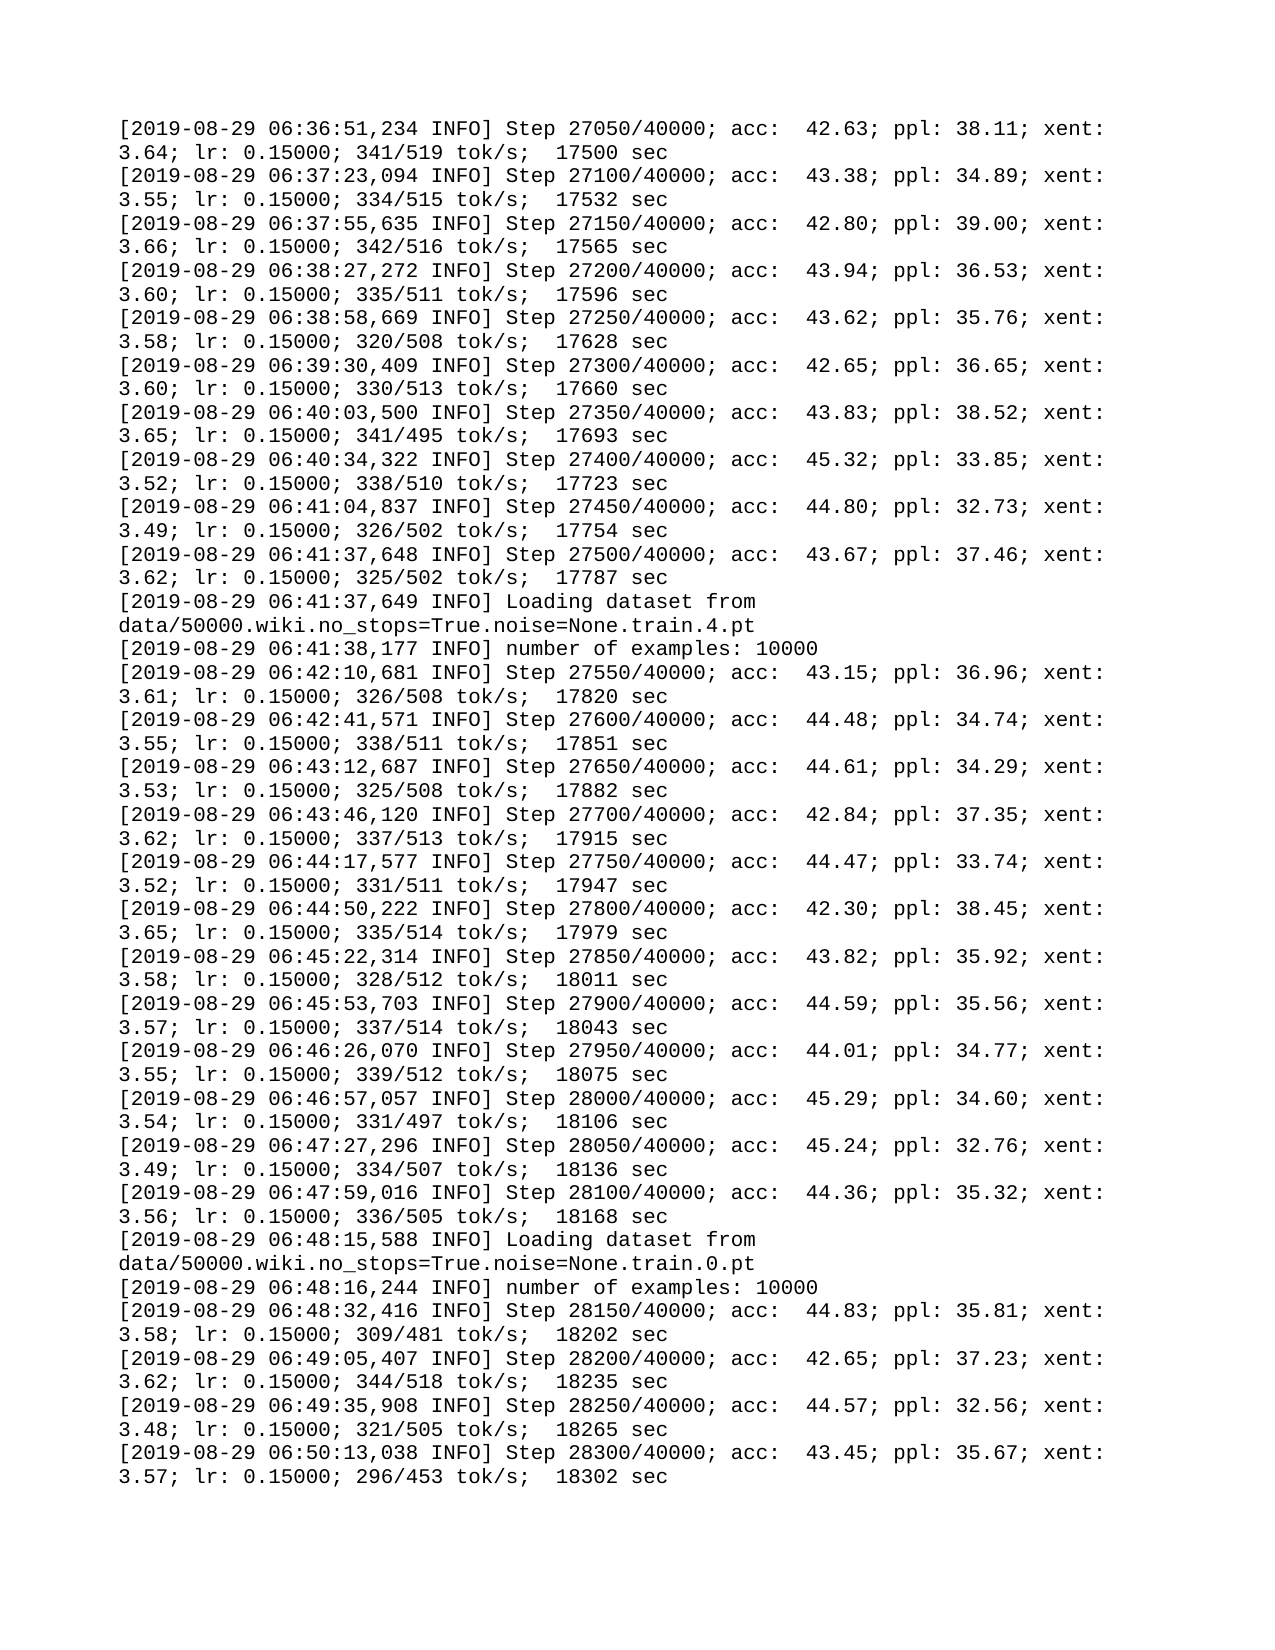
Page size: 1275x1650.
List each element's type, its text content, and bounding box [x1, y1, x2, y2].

text [2019-08-29 06:40:34,322 INFO] Step 27400/40000; acc: 45.32; ppl: 33.85; xent: 3.52; lr: 0.15000; 338/510 tok/s; 17723 sec [118, 449, 1157, 496]
text [2019-08-29 06:41:38,177 INFO] number of examples: 10000 [118, 638, 1157, 662]
text [2019-08-29 06:43:12,687 INFO] Step 27650/40000; acc: 44.61; ppl: 34.29; xent: 3.53; lr: 0.15000; 325/508 tok/s; 17882 sec [118, 757, 1157, 804]
text [2019-08-29 06:39:30,409 INFO] Step 27300/40000; acc: 42.65; ppl: 36.65; xent: 3.60; lr: 0.15000; 330/513 tok/s; 17660 sec [118, 354, 1157, 402]
text [2019-08-29 06:49:05,407 INFO] Step 28200/40000; acc: 42.65; ppl: 37.23; xent: 3.62; lr: 0.15000; 344/518 tok/s; 18235 sec [118, 1348, 1157, 1395]
text [2019-08-29 06:47:27,296 INFO] Step 28050/40000; acc: 45.24; ppl: 32.76; xent: 3.49; lr: 0.15000; 334/507 tok/s; 18136 sec [118, 1135, 1157, 1182]
text [2019-08-29 06:37:55,635 INFO] Step 27150/40000; acc: 42.80; ppl: 39.00; xent: 3.66; lr: 0.15000; 342/516 tok/s; 17565 sec [118, 213, 1157, 260]
text [2019-08-29 06:48:32,416 INFO] Step 28150/40000; acc: 44.83; ppl: 35.81; xent: 3.58; lr: 0.15000; 309/481 tok/s; 18202 sec [118, 1300, 1157, 1348]
text [2019-08-29 06:44:17,577 INFO] Step 27750/40000; acc: 44.47; ppl: 33.74; xent: 3.52; lr: 0.15000; 331/511 tok/s; 17947 sec [118, 851, 1157, 898]
text [2019-08-29 06:46:57,057 INFO] Step 28000/40000; acc: 45.29; ppl: 34.60; xent: 3.54; lr: 0.15000; 331/497 tok/s; 18106 sec [118, 1088, 1157, 1135]
text [2019-08-29 06:46:26,070 INFO] Step 27950/40000; acc: 44.01; ppl: 34.77; xent: 3.55; lr: 0.15000; 339/512 tok/s; 18075 sec [118, 1040, 1157, 1088]
text [2019-08-29 06:43:46,120 INFO] Step 27700/40000; acc: 42.84; ppl: 37.35; xent: 3.62; lr: 0.15000; 337/513 tok/s; 17915 sec [118, 804, 1157, 851]
text [2019-08-29 06:41:37,649 INFO] Loading dataset from data/50000.wiki.no_stops=True.noise=None.train.4.pt [118, 591, 1157, 638]
text [2019-08-29 06:38:27,272 INFO] Step 27200/40000; acc: 43.94; ppl: 36.53; xent: 3.60; lr: 0.15000; 335/511 tok/s; 17596 sec [118, 260, 1157, 307]
text [2019-08-29 06:49:35,908 INFO] Step 28250/40000; acc: 44.57; ppl: 32.56; xent: 3.48; lr: 0.15000; 321/505 tok/s; 18265 sec [118, 1395, 1157, 1442]
text [2019-08-29 06:50:13,038 INFO] Step 28300/40000; acc: 43.45; ppl: 35.67; xent: 3.57; lr: 0.15000; 296/453 tok/s; 18302 sec [118, 1442, 1157, 1489]
text [2019-08-29 06:38:58,669 INFO] Step 27250/40000; acc: 43.62; ppl: 35.76; xent: 3.58; lr: 0.15000; 320/508 tok/s; 17628 sec [118, 307, 1157, 354]
text [2019-08-29 06:41:37,648 INFO] Step 27500/40000; acc: 43.67; ppl: 37.46; xent: 3.62; lr: 0.15000; 325/502 tok/s; 17787 sec [118, 544, 1157, 591]
text [2019-08-29 06:37:23,094 INFO] Step 27100/40000; acc: 43.38; ppl: 34.89; xent: 3.55; lr: 0.15000; 334/515 tok/s; 17532 sec [118, 165, 1157, 213]
text [2019-08-29 06:48:15,588 INFO] Loading dataset from data/50000.wiki.no_stops=True.noise=None.train.0.pt [118, 1229, 1157, 1277]
text [2019-08-29 06:48:16,244 INFO] number of examples: 10000 [118, 1277, 1157, 1300]
text [2019-08-29 06:42:10,681 INFO] Step 27550/40000; acc: 43.15; ppl: 36.96; xent: 3.61; lr: 0.15000; 326/508 tok/s; 17820 sec [118, 662, 1157, 709]
text [2019-08-29 06:36:51,234 INFO] Step 27050/40000; acc: 42.63; ppl: 38.11; xent: 3.64; lr: 0.15000; 341/519 tok/s; 17500 sec [118, 118, 1157, 165]
text [2019-08-29 06:41:04,837 INFO] Step 27450/40000; acc: 44.80; ppl: 32.73; xent: 3.49; lr: 0.15000; 326/502 tok/s; 17754 sec [118, 496, 1157, 544]
text [2019-08-29 06:44:50,222 INFO] Step 27800/40000; acc: 42.30; ppl: 38.45; xent: 3.65; lr: 0.15000; 335/514 tok/s; 17979 sec [118, 898, 1157, 946]
text [2019-08-29 06:47:59,016 INFO] Step 28100/40000; acc: 44.36; ppl: 35.32; xent: 3.56; lr: 0.15000; 336/505 tok/s; 18168 sec [118, 1182, 1157, 1229]
text [2019-08-29 06:45:22,314 INFO] Step 27850/40000; acc: 43.82; ppl: 35.92; xent: 3.58; lr: 0.15000; 328/512 tok/s; 18011 sec [118, 946, 1157, 993]
text [2019-08-29 06:42:41,571 INFO] Step 27600/40000; acc: 44.48; ppl: 34.74; xent: 3.55; lr: 0.15000; 338/511 tok/s; 17851 sec [118, 709, 1157, 757]
text [2019-08-29 06:40:03,500 INFO] Step 27350/40000; acc: 43.83; ppl: 38.52; xent: 3.65; lr: 0.15000; 341/495 tok/s; 17693 sec [118, 402, 1157, 449]
text [2019-08-29 06:45:53,703 INFO] Step 27900/40000; acc: 44.59; ppl: 35.56; xent: 3.57; lr: 0.15000; 337/514 tok/s; 18043 sec [118, 993, 1157, 1040]
